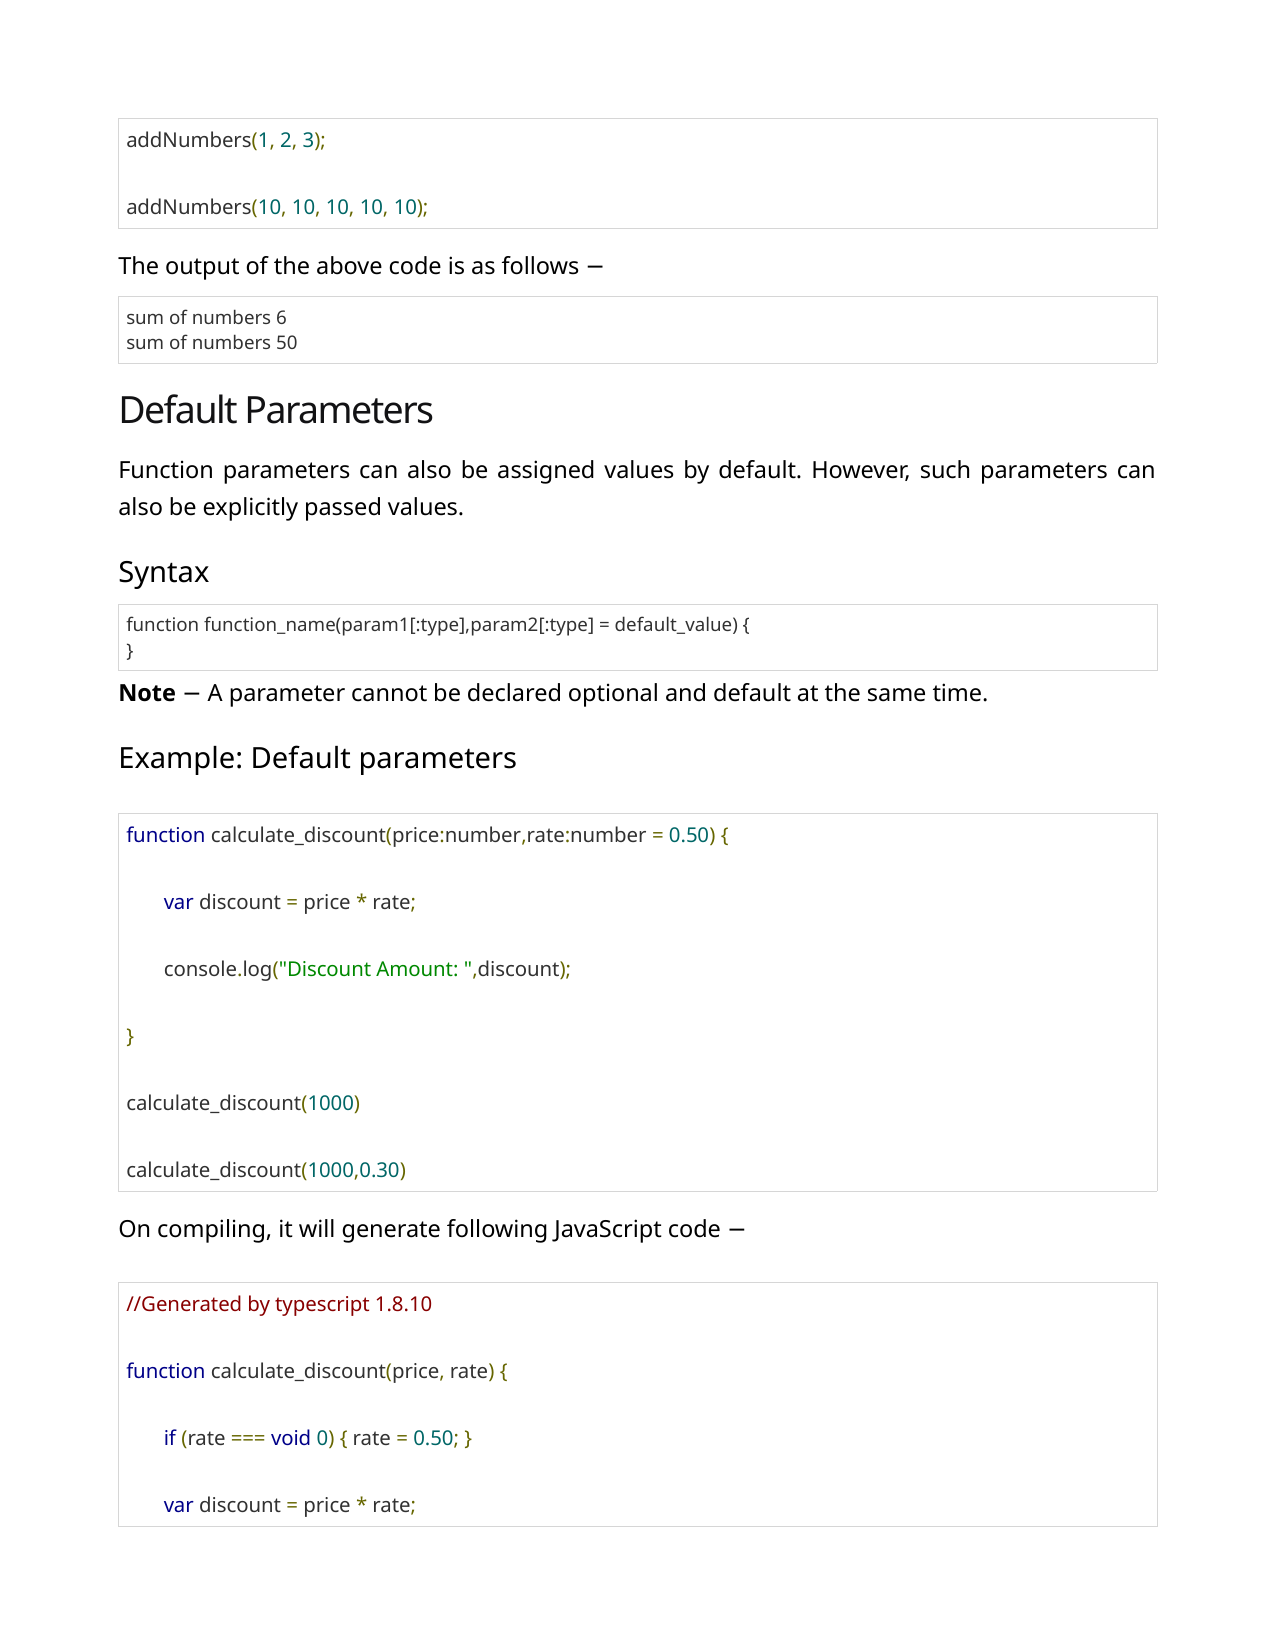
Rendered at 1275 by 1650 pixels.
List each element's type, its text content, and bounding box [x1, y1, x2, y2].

subtitle Default Parameters [118, 384, 1157, 435]
text addNumbers(10, 10, 10, 10, 10); [119, 185, 1157, 228]
text //Generated by typescript 1.8.10 [119, 1283, 1157, 1318]
text sum of numbers 6 [119, 297, 1157, 322]
text } [119, 629, 1157, 670]
text function function_name(param1[:type],param2[:type] = default_value) { [119, 605, 1157, 629]
text console.log("Discount Amount: ",discount); [119, 947, 1157, 983]
text Note − A parameter cannot be declared optional and default at the same time. [118, 671, 1157, 708]
text var discount = price * rate; [119, 880, 1157, 916]
text calculate_discount(1000,0.30) [119, 1147, 1157, 1191]
text if (rate === void 0) { rate = 0.50; } [119, 1416, 1157, 1452]
text } [119, 1014, 1157, 1049]
text sum of numbers 50 [119, 322, 1157, 363]
text function calculate_discount(price:number,rate:number = 0.50) { [119, 814, 1157, 848]
text function calculate_discount(price, rate) { [119, 1349, 1157, 1384]
text Function parameters can also be assigned values by default. However, such parameters can also be explicitly passed values. [118, 447, 1157, 522]
text addNumbers(1, 2, 3); [119, 119, 1157, 154]
text On compiling, it will generate following JavaScript code − [118, 1207, 1157, 1244]
subtitle Example: Default parameters [118, 737, 1157, 777]
text The output of the above code is as follows − [118, 244, 1157, 282]
text var discount = price * rate; [119, 1483, 1157, 1526]
subtitle Syntax [118, 552, 1157, 591]
text calculate_discount(1000) [119, 1081, 1157, 1116]
